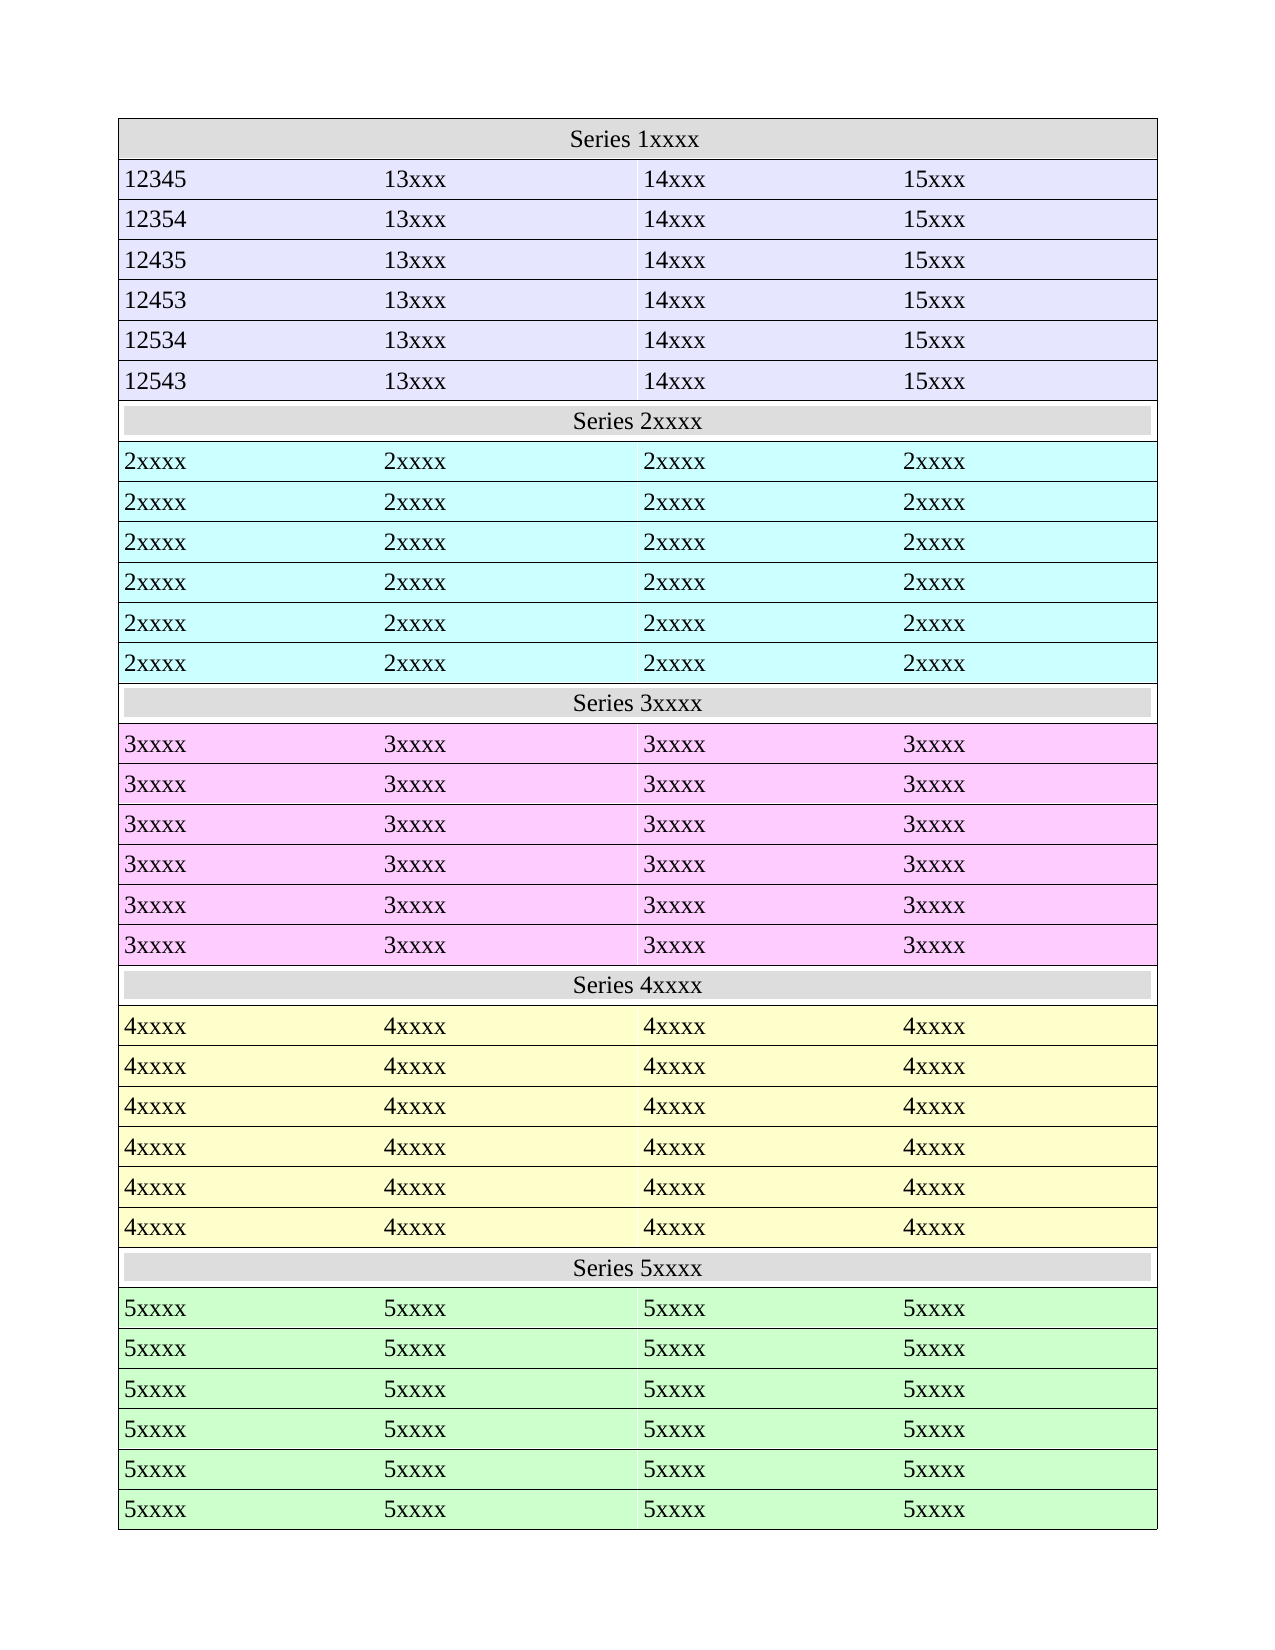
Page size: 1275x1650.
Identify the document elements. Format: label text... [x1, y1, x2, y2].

table_cell 4xxxx [378, 1046, 637, 1086]
table_cell 5xxxx [638, 1288, 897, 1327]
table_cell 14xxx [638, 200, 897, 239]
table_cell 4xxxx [119, 1167, 378, 1207]
table_cell 2xxxx [119, 442, 378, 481]
table_cell 3xxxx [119, 845, 378, 884]
table_cell 5xxxx [119, 1450, 378, 1489]
table_cell 5xxxx [119, 1288, 378, 1327]
table_cell 5xxxx [378, 1490, 637, 1529]
table_cell 15xxx [897, 200, 1157, 239]
table_cell 3xxxx [378, 805, 637, 844]
table_cell 13xxx [378, 240, 637, 279]
table_cell 5xxxx [897, 1409, 1157, 1448]
table_cell 4xxxx [638, 1167, 897, 1207]
table_cell 4xxxx [378, 1087, 637, 1126]
table_cell 4xxxx [119, 1046, 378, 1086]
table_cell 12354 [119, 200, 378, 239]
table_cell 5xxxx [378, 1369, 637, 1408]
table_cell 2xxxx [119, 603, 378, 642]
table_cell 5xxxx [638, 1490, 897, 1529]
table_cell 2xxxx [378, 603, 637, 642]
table_cell 3xxxx [378, 724, 637, 763]
table_cell 4xxxx [897, 1167, 1157, 1207]
table_cell 5xxxx [638, 1409, 897, 1448]
table_cell 14xxx [638, 240, 897, 279]
table_cell 12435 [119, 240, 378, 279]
table_cell 2xxxx [119, 522, 378, 562]
table_cell 14xxx [638, 280, 897, 320]
table_cell 2xxxx [638, 643, 897, 682]
table_cell 15xxx [897, 240, 1157, 279]
table_cell 5xxxx [638, 1369, 897, 1408]
table_header Series 1xxxx [119, 119, 1157, 158]
table_cell 2xxxx [897, 522, 1157, 562]
table_cell 14xxx [638, 321, 897, 360]
table_cell Series 4xxxx [119, 966, 1157, 1005]
table_cell 13xxx [378, 361, 637, 400]
table_cell 5xxxx [897, 1288, 1157, 1327]
table_cell 15xxx [897, 280, 1157, 320]
table_cell 3xxxx [897, 885, 1157, 924]
table_cell 2xxxx [897, 442, 1157, 481]
table_cell 3xxxx [378, 845, 637, 884]
table_cell 4xxxx [638, 1046, 897, 1086]
table_cell 13xxx [378, 280, 637, 320]
table_cell 2xxxx [897, 482, 1157, 521]
table_cell 4xxxx [378, 1208, 637, 1247]
table_cell 5xxxx [897, 1490, 1157, 1529]
table_cell 15xxx [897, 321, 1157, 360]
table_cell 4xxxx [897, 1006, 1157, 1045]
table_cell 2xxxx [638, 442, 897, 481]
table_cell 5xxxx [378, 1329, 637, 1368]
table_cell 5xxxx [378, 1409, 637, 1448]
table_cell 3xxxx [638, 845, 897, 884]
table_cell 3xxxx [378, 925, 637, 965]
table_cell Series 2xxxx [119, 401, 1157, 441]
table_cell 14xxx [638, 361, 897, 400]
table_cell 13xxx [378, 160, 637, 199]
table_cell 3xxxx [638, 885, 897, 924]
table_cell 2xxxx [638, 563, 897, 602]
table_cell 5xxxx [119, 1369, 378, 1408]
table_cell 15xxx [897, 160, 1157, 199]
table_cell 2xxxx [897, 643, 1157, 682]
table_cell 4xxxx [638, 1087, 897, 1126]
table_cell Series 3xxxx [119, 684, 1157, 723]
table_cell 12453 [119, 280, 378, 320]
table_cell 3xxxx [638, 925, 897, 965]
table_cell 4xxxx [638, 1127, 897, 1166]
table_cell 13xxx [378, 321, 637, 360]
table_cell 3xxxx [119, 724, 378, 763]
table_cell 12543 [119, 361, 378, 400]
table_cell 5xxxx [378, 1288, 637, 1327]
table_cell 2xxxx [378, 522, 637, 562]
table_cell 14xxx [638, 160, 897, 199]
table_cell 2xxxx [378, 643, 637, 682]
table_cell 2xxxx [378, 563, 637, 602]
table_cell 5xxxx [897, 1450, 1157, 1489]
table_cell 3xxxx [119, 805, 378, 844]
table_cell 5xxxx [119, 1490, 378, 1529]
table_cell 2xxxx [638, 603, 897, 642]
table_cell 4xxxx [897, 1127, 1157, 1166]
table_cell 4xxxx [119, 1127, 378, 1166]
table_cell 2xxxx [897, 563, 1157, 602]
table_cell 2xxxx [119, 643, 378, 682]
table_cell 2xxxx [119, 482, 378, 521]
table_cell 3xxxx [897, 845, 1157, 884]
table_cell 3xxxx [119, 764, 378, 803]
table_cell 3xxxx [638, 764, 897, 803]
table_cell 2xxxx [119, 563, 378, 602]
table_cell 5xxxx [638, 1450, 897, 1489]
table_cell 3xxxx [897, 764, 1157, 803]
table_cell 3xxxx [378, 885, 637, 924]
table_cell 3xxxx [897, 805, 1157, 844]
table_cell 4xxxx [897, 1046, 1157, 1086]
table_cell 3xxxx [897, 724, 1157, 763]
table_cell 4xxxx [638, 1208, 897, 1247]
table_cell 4xxxx [378, 1127, 637, 1166]
table_cell 4xxxx [897, 1087, 1157, 1126]
table_cell 5xxxx [897, 1369, 1157, 1408]
table_cell 3xxxx [638, 805, 897, 844]
table_cell 2xxxx [638, 522, 897, 562]
table_cell 3xxxx [378, 764, 637, 803]
table_cell Series 5xxxx [119, 1248, 1157, 1287]
table_cell 12345 [119, 160, 378, 199]
table_cell 3xxxx [119, 885, 378, 924]
table_cell 4xxxx [378, 1167, 637, 1207]
table_cell 5xxxx [119, 1409, 378, 1448]
table_cell 2xxxx [378, 442, 637, 481]
table_cell 4xxxx [119, 1208, 378, 1247]
table_cell 3xxxx [119, 925, 378, 965]
table_cell 4xxxx [378, 1006, 637, 1045]
table_cell 4xxxx [897, 1208, 1157, 1247]
table_cell 2xxxx [638, 482, 897, 521]
table_cell 12534 [119, 321, 378, 360]
table_cell 5xxxx [638, 1329, 897, 1368]
table_cell 5xxxx [897, 1329, 1157, 1368]
table_cell 5xxxx [119, 1329, 378, 1368]
table_cell 13xxx [378, 200, 637, 239]
table_cell 4xxxx [119, 1006, 378, 1045]
table_cell 3xxxx [638, 724, 897, 763]
table_cell 4xxxx [119, 1087, 378, 1126]
table_cell 3xxxx [897, 925, 1157, 965]
table_cell 2xxxx [378, 482, 637, 521]
table_cell 5xxxx [378, 1450, 637, 1489]
table_cell 15xxx [897, 361, 1157, 400]
table_cell 4xxxx [638, 1006, 897, 1045]
table_cell 2xxxx [897, 603, 1157, 642]
